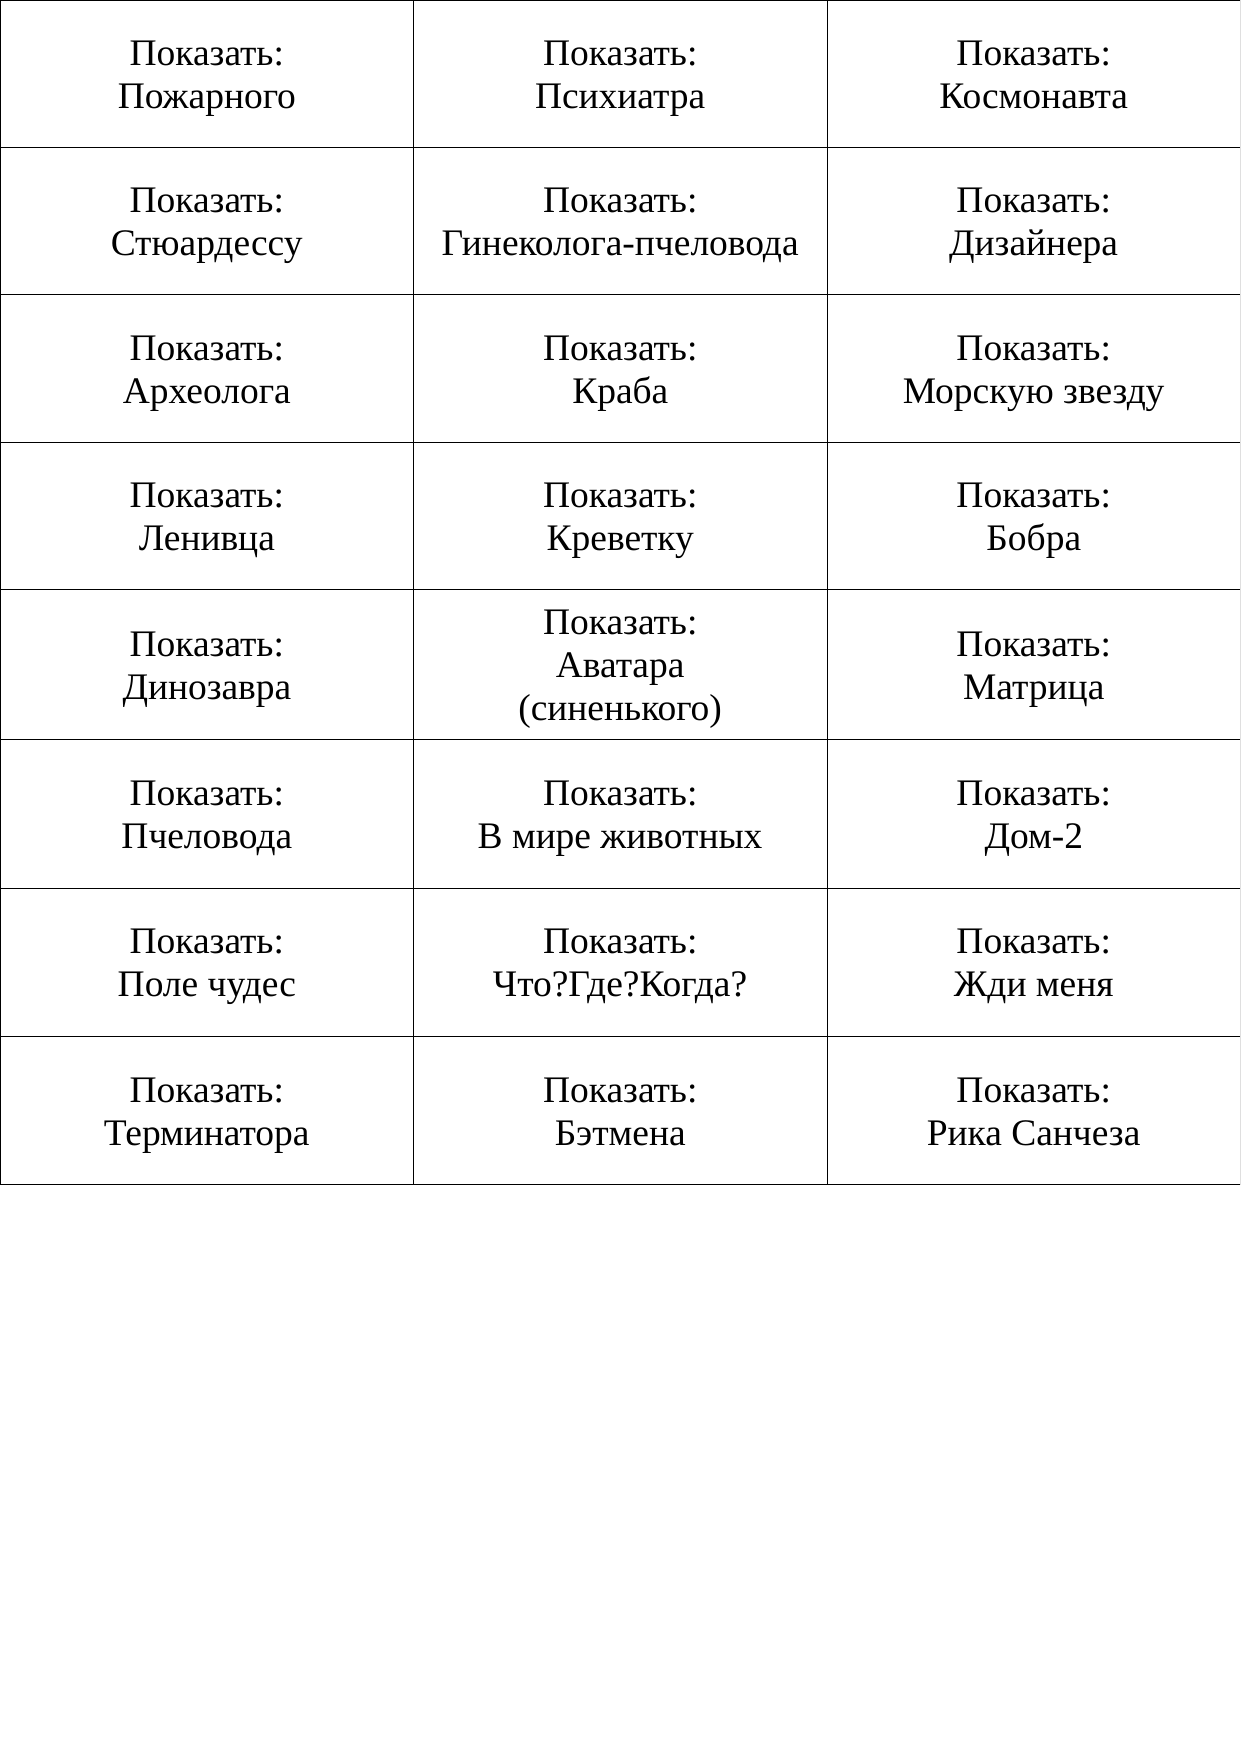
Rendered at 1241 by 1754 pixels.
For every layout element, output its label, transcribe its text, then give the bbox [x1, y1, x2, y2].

table_cell Показать: Ленивца [1, 443, 413, 589]
table_cell Показать: Дизайнера [828, 148, 1240, 294]
table_cell Показать: Бэтмена [414, 1037, 827, 1184]
table_header Показать: Космонавта [828, 1, 1240, 147]
table_cell Показать: Что?Где?Когда? [414, 889, 827, 1036]
table_cell Показать: Морскую звезду [828, 295, 1240, 442]
table_cell Показать: Стюардессу [1, 148, 413, 294]
table_cell Показать: Динозавра [1, 590, 413, 739]
table_cell Показать: Бобра [828, 443, 1240, 589]
table_cell Показать: Жди меня [828, 889, 1240, 1036]
table_cell Показать: Аватара (синенького) [414, 590, 827, 739]
table_header Показать: Психиатра [414, 1, 827, 147]
table_cell Показать: В мире животных [414, 740, 827, 887]
table_header Показать: Пожарного [1, 1, 413, 147]
table_cell Показать: Матрица [828, 590, 1240, 739]
table_cell Показать: Поле чудес [1, 889, 413, 1036]
table_cell Показать: Гинеколога-пчеловода [414, 148, 827, 294]
table_cell Показать: Креветку [414, 443, 827, 589]
table_cell Показать: Краба [414, 295, 827, 442]
table_cell Показать: Дом-2 [828, 740, 1240, 887]
table_cell Показать: Терминатора [1, 1037, 413, 1184]
table_cell Показать: Пчеловода [1, 740, 413, 887]
table_cell Показать: Археолога [1, 295, 413, 442]
table_cell Показать: Рика Санчеза [828, 1037, 1240, 1184]
